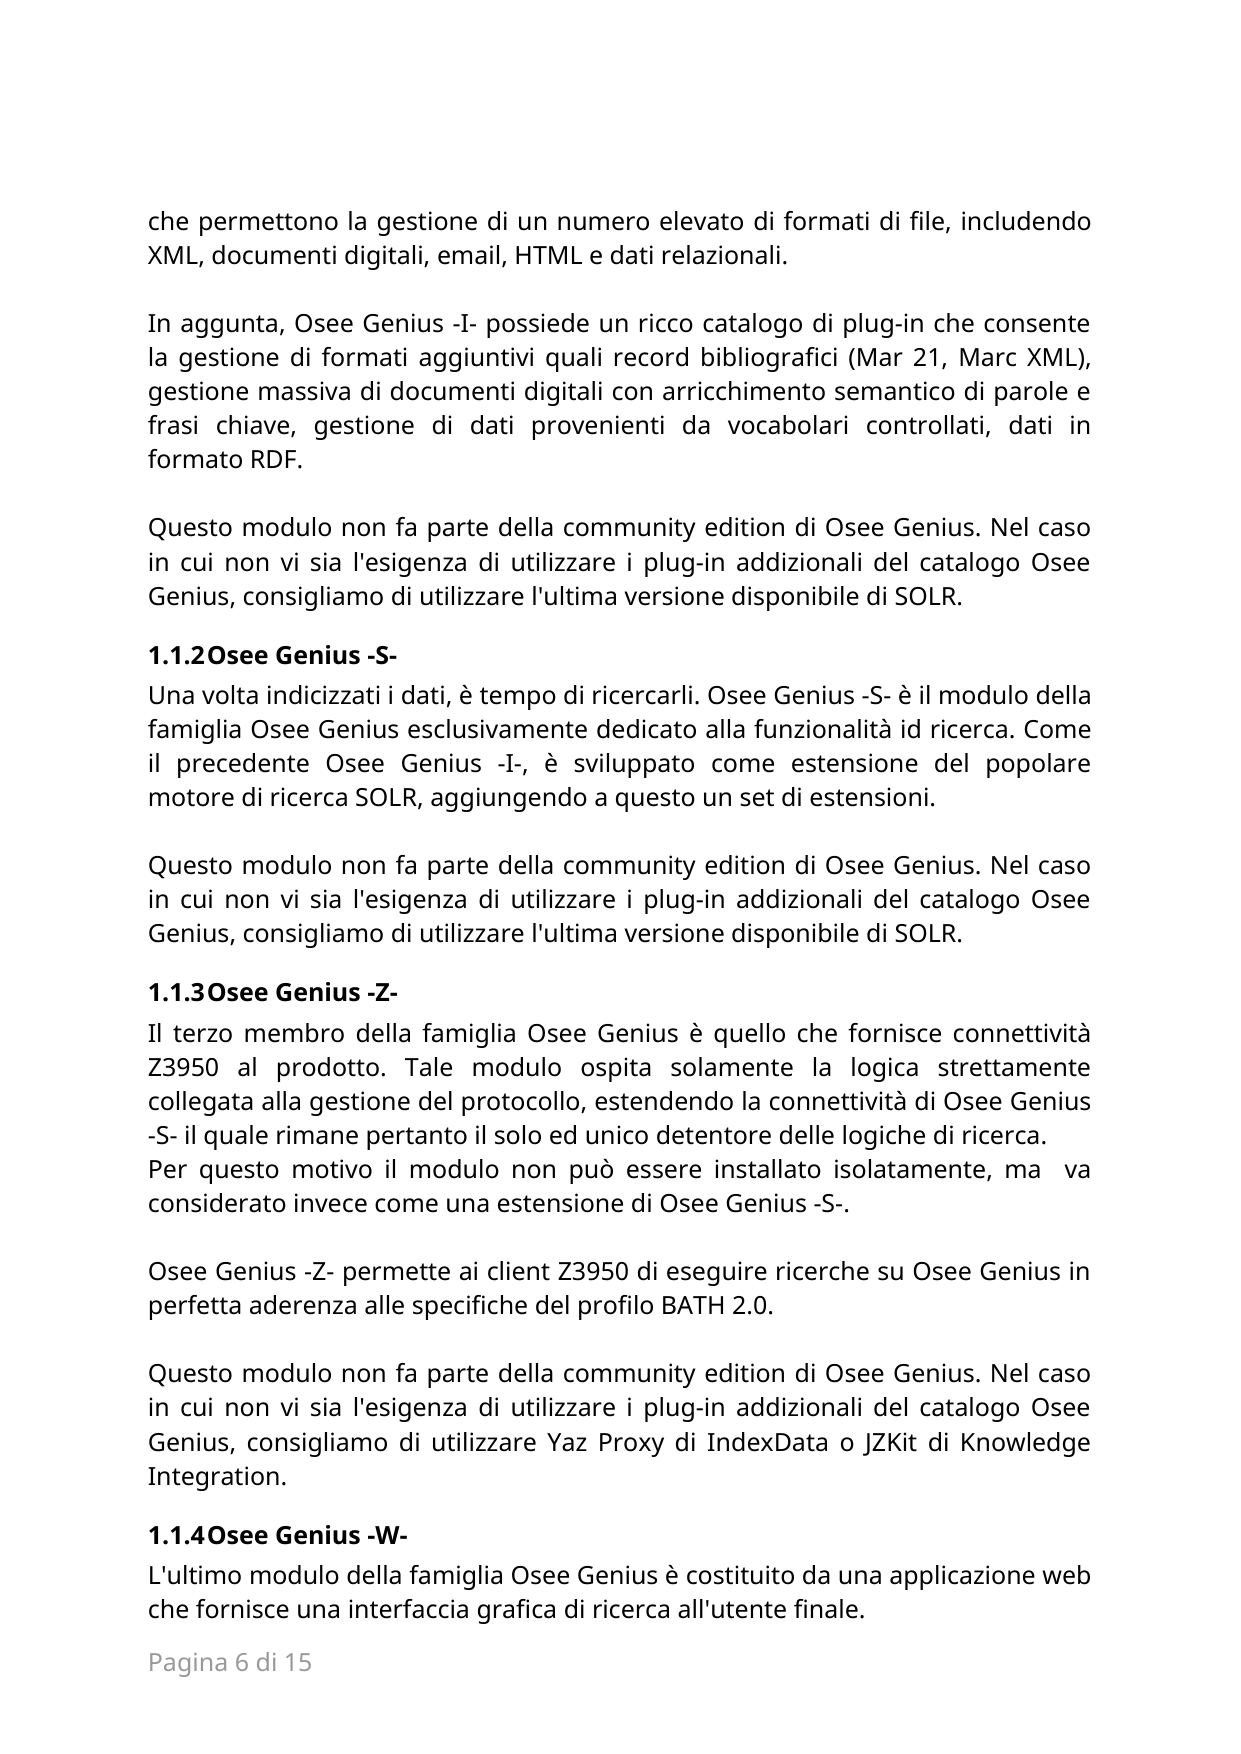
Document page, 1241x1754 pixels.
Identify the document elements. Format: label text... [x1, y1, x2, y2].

subtitle Osee Genius -W- [148, 1517, 1093, 1551]
text In aggunta, Osee Genius -I- possiede un ricco catalogo di plug-in che consente la gestione di formati aggiuntivi quali record bibliografici (Mar 21, Marc XML), gestione massiva di documenti digitali con arricchimento semantico di parole e frasi chiave, gestione di dati provenienti da vocabolari controllati, dati in formato RDF. [148, 306, 1093, 476]
text Per questo motivo il modulo non può essere installato isolatamente, ma va considerato invece come una estensione di Osee Genius -S-. [148, 1152, 1093, 1220]
text Il terzo membro della famiglia Osee Genius è quello che fornisce connettività Z3950 al prodotto. Tale modulo ospita solamente la logica strettamente collegata alla gestione del protocollo, estendendo la connettività di Osee Genius -S- il quale rimane pertanto il solo ed unico detentore delle logiche di ricerca. [148, 1015, 1093, 1152]
text Questo modulo non fa parte della community edition di Osee Genius. Nel caso in cui non vi sia l'esigenza di utilizzare i plug-in addizionali del catalogo Osee Genius, consigliamo di utilizzare l'ultima versione disponibile di SOLR. [148, 510, 1093, 612]
subtitle Osee Genius -S- [148, 637, 1093, 671]
text Una volta indicizzati i dati, è tempo di ricercarli. Osee Genius -S- è il modulo della famiglia Osee Genius esclusivamente dedicato alla funzionalità id ricerca. Come il precedente Osee Genius -I-, è sviluppato come estensione del popolare motore di ricerca SOLR, aggiungendo a questo un set di estensioni. [148, 678, 1093, 814]
text Questo modulo non fa parte della community edition di Osee Genius. Nel caso in cui non vi sia l'esigenza di utilizzare i plug-in addizionali del catalogo Osee Genius, consigliamo di utilizzare l'ultima versione disponibile di SOLR. [148, 848, 1093, 950]
text che permettono la gestione di un numero elevato di formati di file, includendo XML, documenti digitali, email, HTML e dati relazionali. [148, 203, 1093, 272]
text Questo modulo non fa parte della community edition di Osee Genius. Nel caso in cui non vi sia l'esigenza di utilizzare i plug-in addizionali del catalogo Osee Genius, consigliamo di utilizzare Yaz Proxy di IndexData o JZKit di Knowledge Integration. [148, 1356, 1093, 1492]
subtitle Osee Genius -Z- [148, 975, 1093, 1009]
text Osee Genius -Z- permette ai client Z3950 di eseguire ricerche su Osee Genius in perfetta aderenza alle specifiche del profilo BATH 2.0. [148, 1254, 1093, 1322]
text L'ultimo modulo della famiglia Osee Genius è costituito da una applicazione web che fornisce una interfaccia grafica di ricerca all'utente finale. [148, 1558, 1093, 1626]
